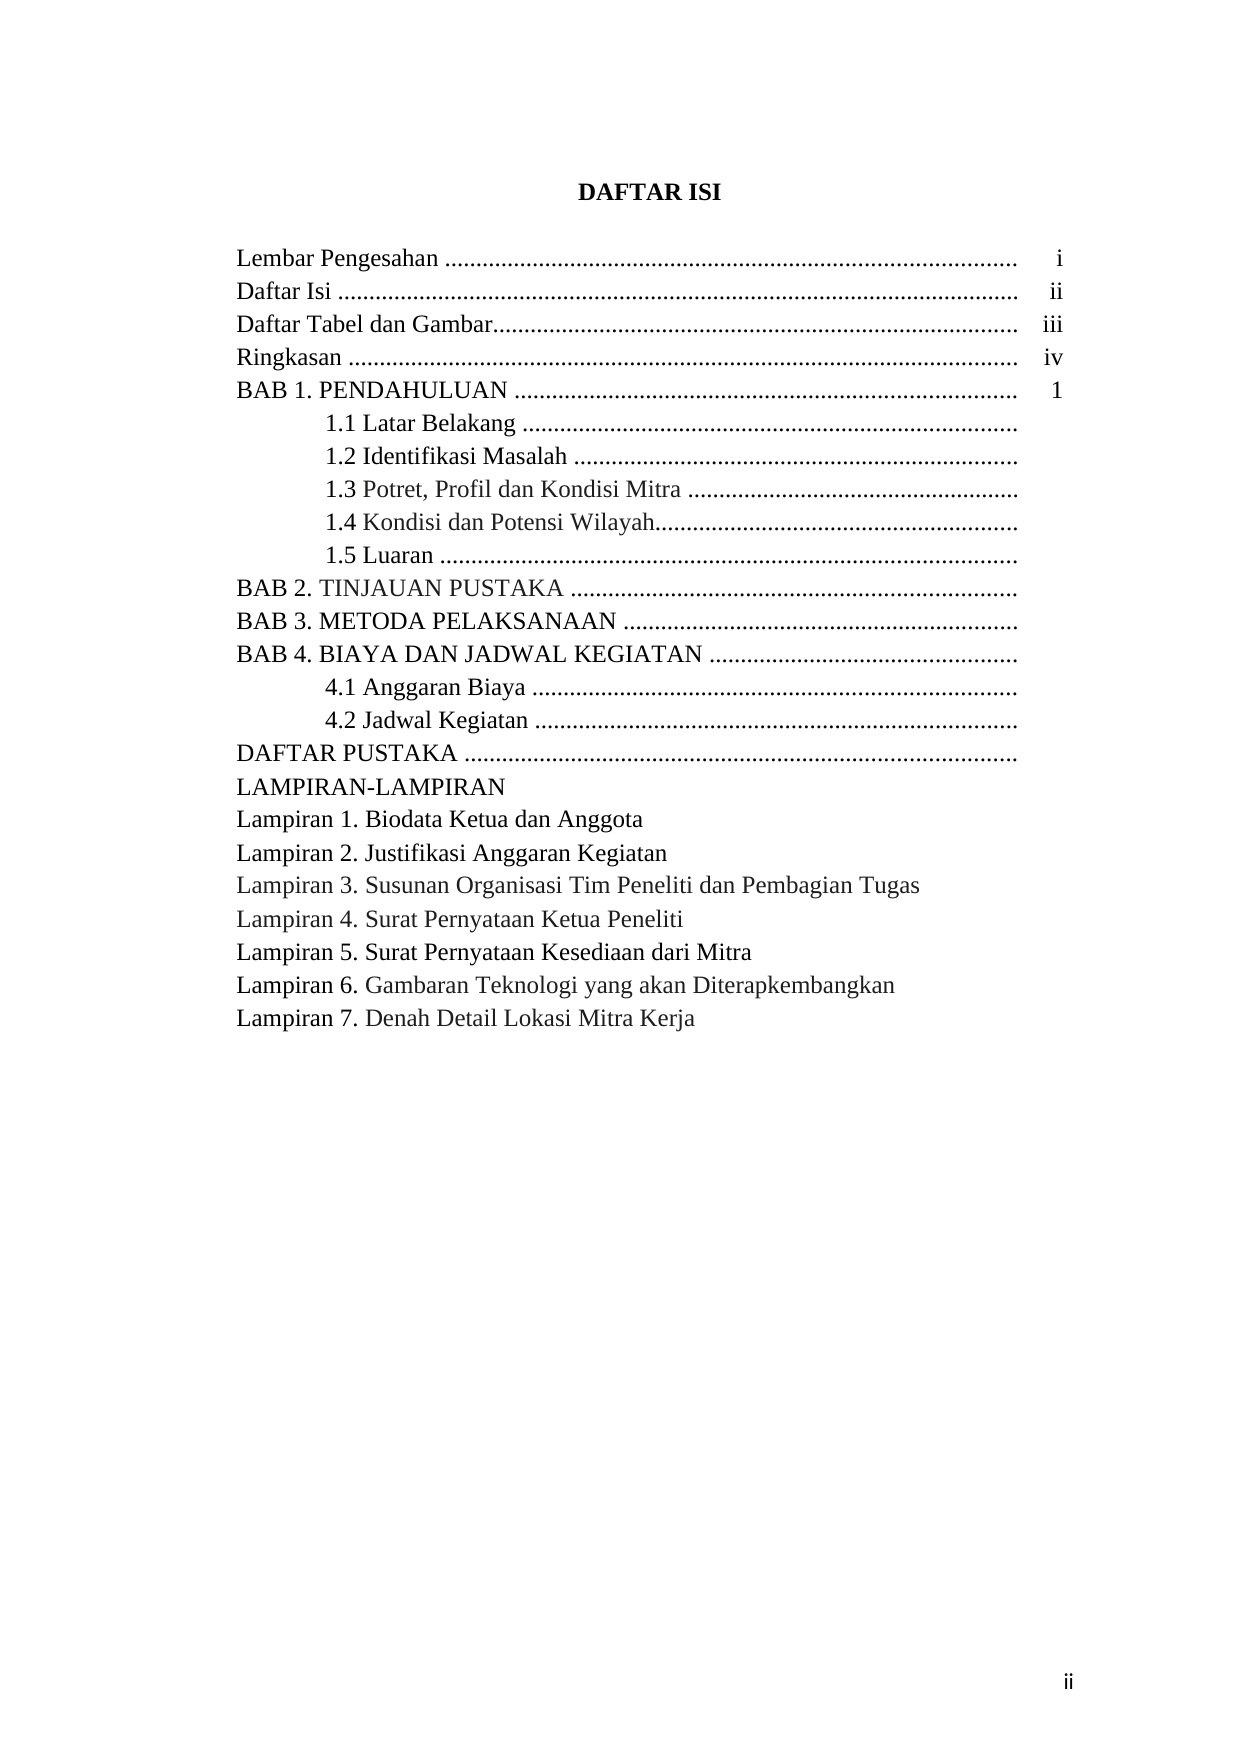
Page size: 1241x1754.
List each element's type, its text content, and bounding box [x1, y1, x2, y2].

text 1.1 Latar Belakang [236, 408, 1063, 437]
text BAB 3. METODA PELAKSANAAN [236, 606, 1063, 635]
text 1.4 Kondisi dan Potensi Wilayah [236, 507, 1063, 536]
text 1.5 Luaran [236, 540, 1063, 569]
text Lembar Pengesahan i [236, 243, 1063, 272]
text 1.2 Identifikasi Masalah [236, 441, 1063, 470]
text Lampiran 1. Biodata Ketua dan Anggota [236, 804, 1063, 833]
text Lampiran 7. Denah Detail Lokasi Mitra Kerja [236, 1003, 1063, 1031]
text BAB 2. TINJAUAN PUSTAKA [236, 573, 1063, 602]
text Lampiran 5. Surat Pernyataan Kesediaan dari Mitra [236, 937, 1063, 965]
text Ringkasan iv [236, 342, 1063, 371]
text Daftar Tabel dan Gambar iii [236, 309, 1063, 338]
text BAB 1. PENDAHULUAN 1 [236, 375, 1063, 404]
text DAFTAR ISI [236, 177, 1063, 206]
text 1.3 Potret, Profil dan Kondisi Mitra [236, 474, 1063, 503]
text Daftar Isi ii [236, 276, 1063, 305]
text DAFTAR PUSTAKA [236, 738, 1063, 767]
text LAMPIRAN-LAMPIRAN [236, 772, 1063, 800]
text BAB 4. BIAYA DAN JADWAL KEGIATAN [236, 639, 1063, 668]
text Lampiran 3. Susunan Organisasi Tim Peneliti dan Pembagian Tugas [236, 871, 1063, 899]
text Lampiran 2. Justifikasi Anggaran Kegiatan [236, 838, 1063, 866]
text Lampiran 4. Surat Pernyataan Ketua Peneliti [236, 904, 1063, 932]
text Lampiran 6. Gambaran Teknologi yang akan Diterapkembangkan [236, 970, 1063, 998]
text 4.2 Jadwal Kegiatan [236, 706, 1063, 734]
text 4.1 Anggaran Biaya [236, 672, 1063, 701]
